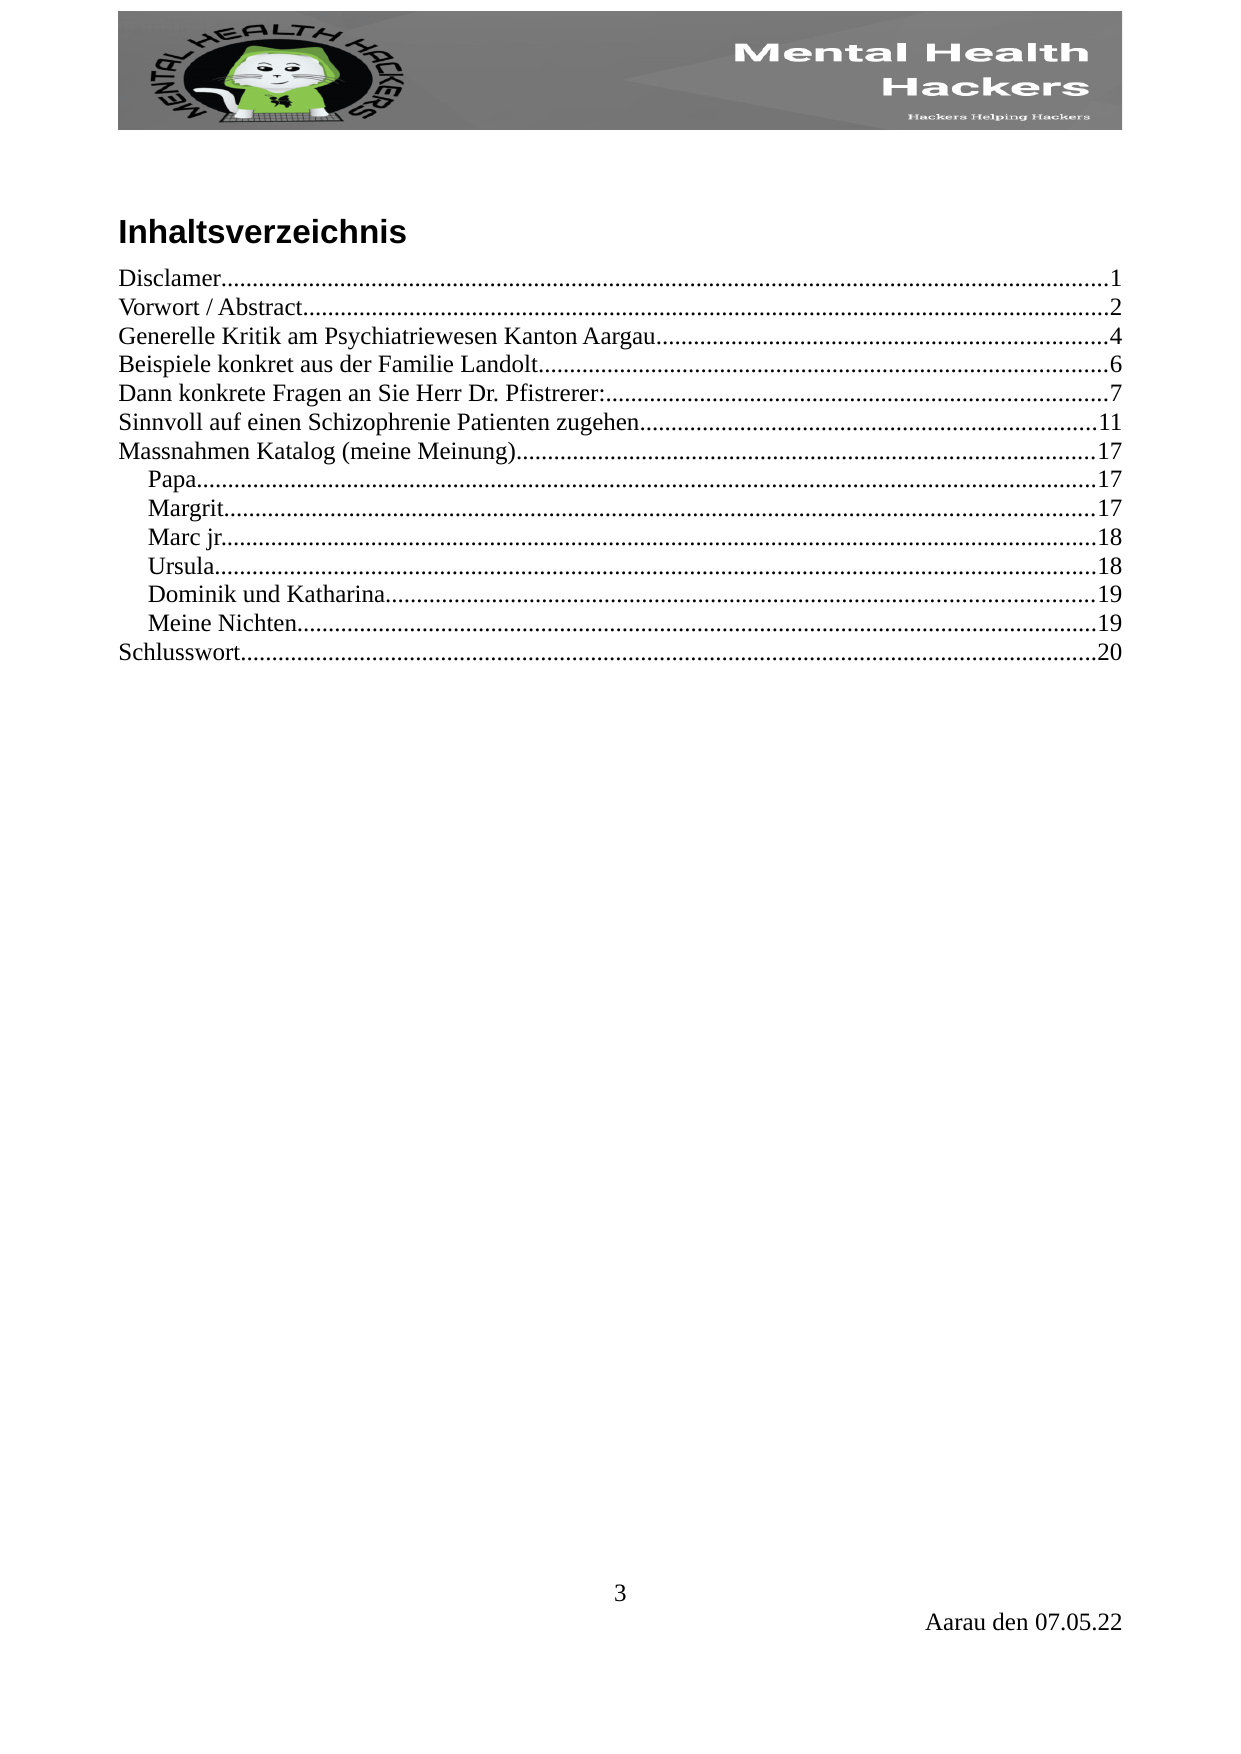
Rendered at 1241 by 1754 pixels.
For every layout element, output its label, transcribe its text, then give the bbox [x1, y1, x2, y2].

text Marc jr. 18 [148, 522, 1122, 551]
text Disclamer 1 [118, 263, 1122, 292]
text Papa 17 [148, 464, 1122, 493]
text Sinnvoll auf einen Schizophrenie Patienten zugehen 11 [118, 407, 1122, 436]
text Margrit 17 [148, 493, 1122, 522]
text Dominik und Katharina 19 [148, 579, 1122, 608]
text Schlusswort 20 [118, 637, 1122, 666]
subtitle Inhaltsverzeichnis [118, 212, 1122, 251]
text Generelle Kritik am Psychiatriewesen Kanton Aargau 4 [118, 321, 1122, 349]
text Massnahmen Katalog (meine Meinung) 17 [118, 436, 1122, 464]
text Dann konkrete Fragen an Sie Herr Dr. Pfistrerer: 7 [118, 378, 1122, 407]
text Ursula 18 [148, 551, 1122, 579]
text Meine Nichten 19 [148, 608, 1122, 637]
picture [118, 11, 1123, 130]
text Vorwort / Abstract 2 [118, 292, 1122, 321]
text Beispiele konkret aus der Familie Landolt 6 [118, 349, 1122, 378]
